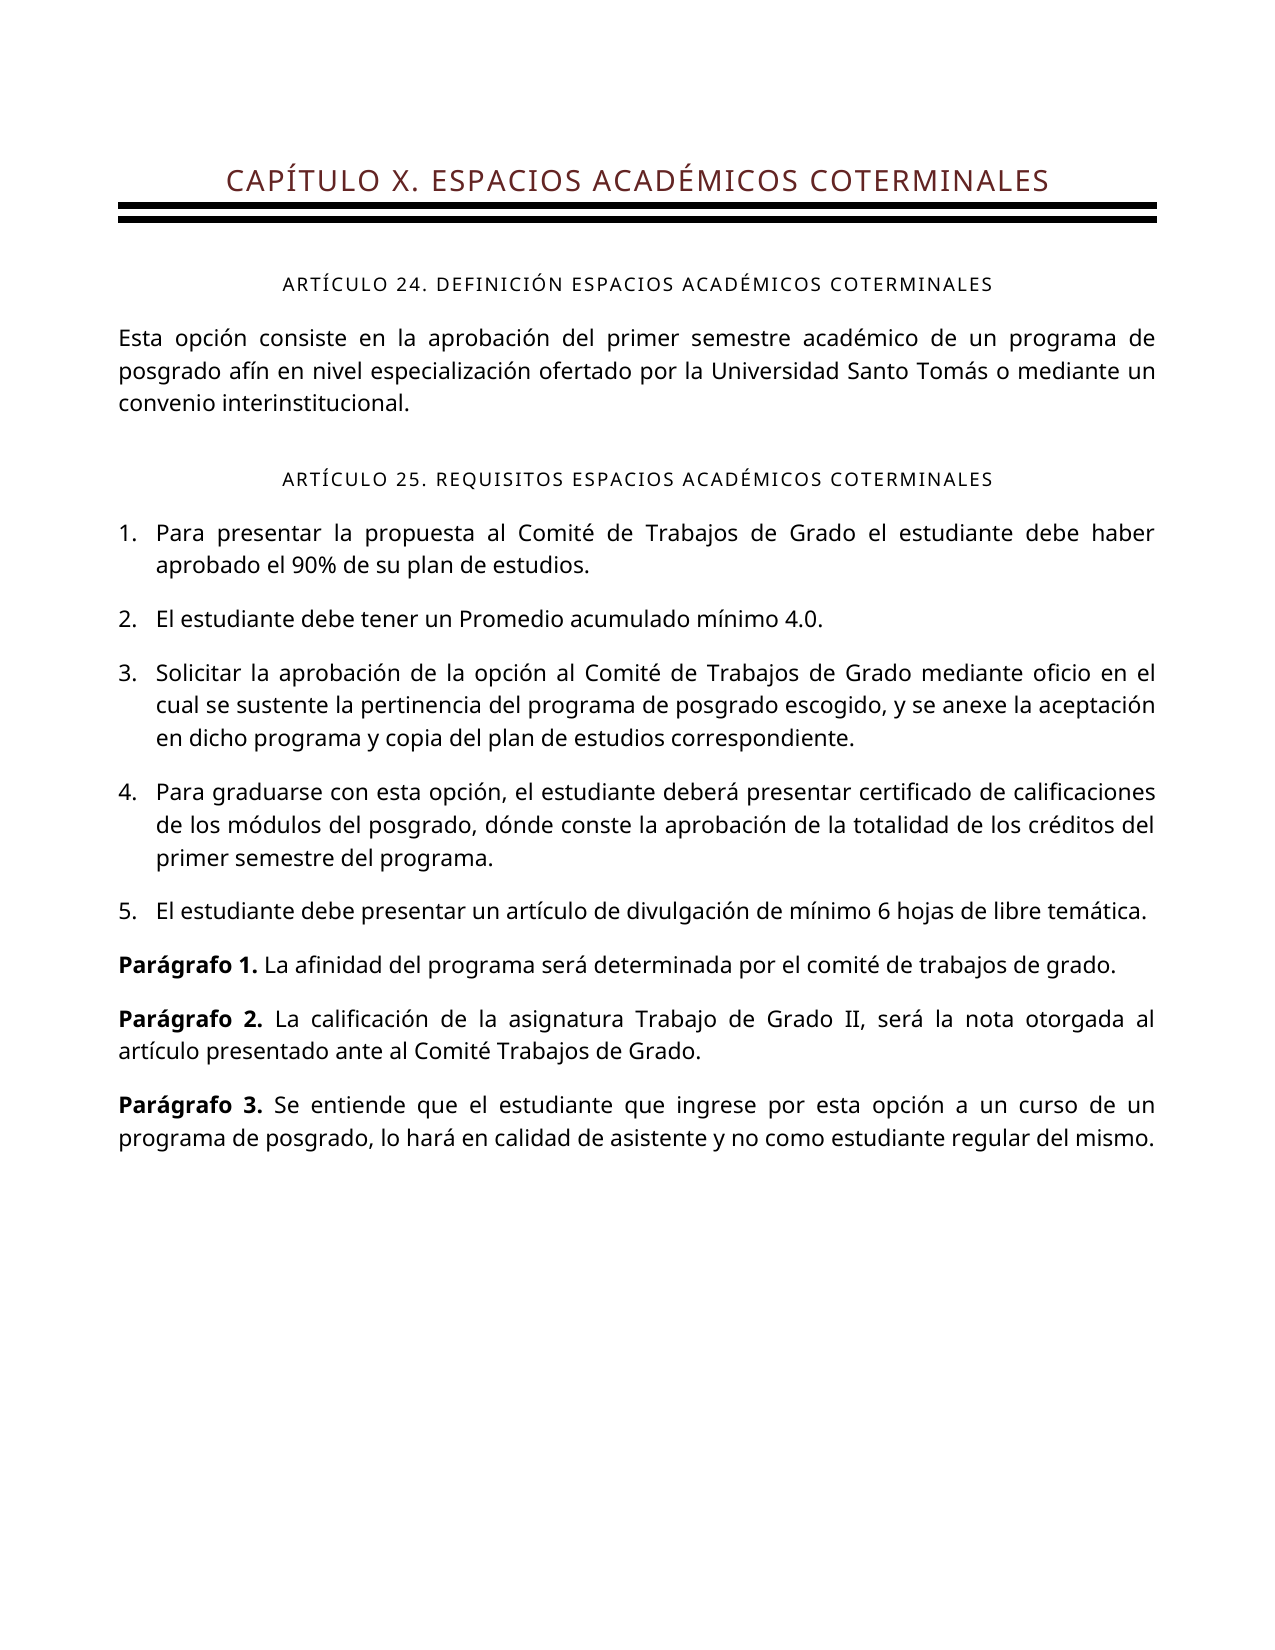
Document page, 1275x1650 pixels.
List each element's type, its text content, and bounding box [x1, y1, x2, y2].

subtitle [118, 209, 1157, 216]
list El estudiante debe presentar un artículo de divulgación de mínimo 6 hojas de libre temática. [118, 895, 1157, 926]
subtitle Artículo 25. REQUISITOS Espacios académicos coterminales [118, 466, 1157, 492]
text Parágrafo 1. La afinidad del programa será determinada por el comité de trabajos de grado. [118, 949, 1157, 980]
list Para graduarse con esta opción, el estudiante deberá presentar certificado de calificaciones de los módulos del posgrado, dónde conste la aprobación de la totalidad de los créditos del primer semestre del programa. [118, 776, 1157, 873]
list Solicitar la aprobación de la opción al Comité de Trabajos de Grado mediante oficio en el cual se sustente la pertinencia del programa de posgrado escogido, y se anexe la aceptación en dicho programa y copia del plan de estudios correspondiente. [118, 657, 1157, 753]
list El estudiante debe tener un Promedio acumulado mínimo 4.0. [118, 603, 1157, 634]
text Parágrafo 3. Se entiende que el estudiante que ingrese por esta opción a un curso de un programa de posgrado, lo hará en calidad de asistente y no como estudiante regular del mismo. [118, 1089, 1157, 1153]
list Para presentar la propuesta al Comité de Trabajos de Grado el estudiante debe haber aprobado el 90% de su plan de estudios. [118, 517, 1157, 581]
text Esta opción consiste en la aprobación del primer semestre académico de un programa de posgrado afín en nivel especialización ofertado por la Universidad Santo Tomás o mediante un convenio interinstitucional. [118, 322, 1157, 419]
subtitle Artículo 24. Definición Espacios académicos coterminales [118, 271, 1157, 297]
subtitle Capítulo X. ESPACIOS ACADÉMICOS COTERMINALES [118, 160, 1157, 202]
text Parágrafo 2. La calificación de la asignatura Trabajo de Grado II, será la nota otorgada al artículo presentado ante al Comité Trabajos de Grado. [118, 1002, 1157, 1067]
